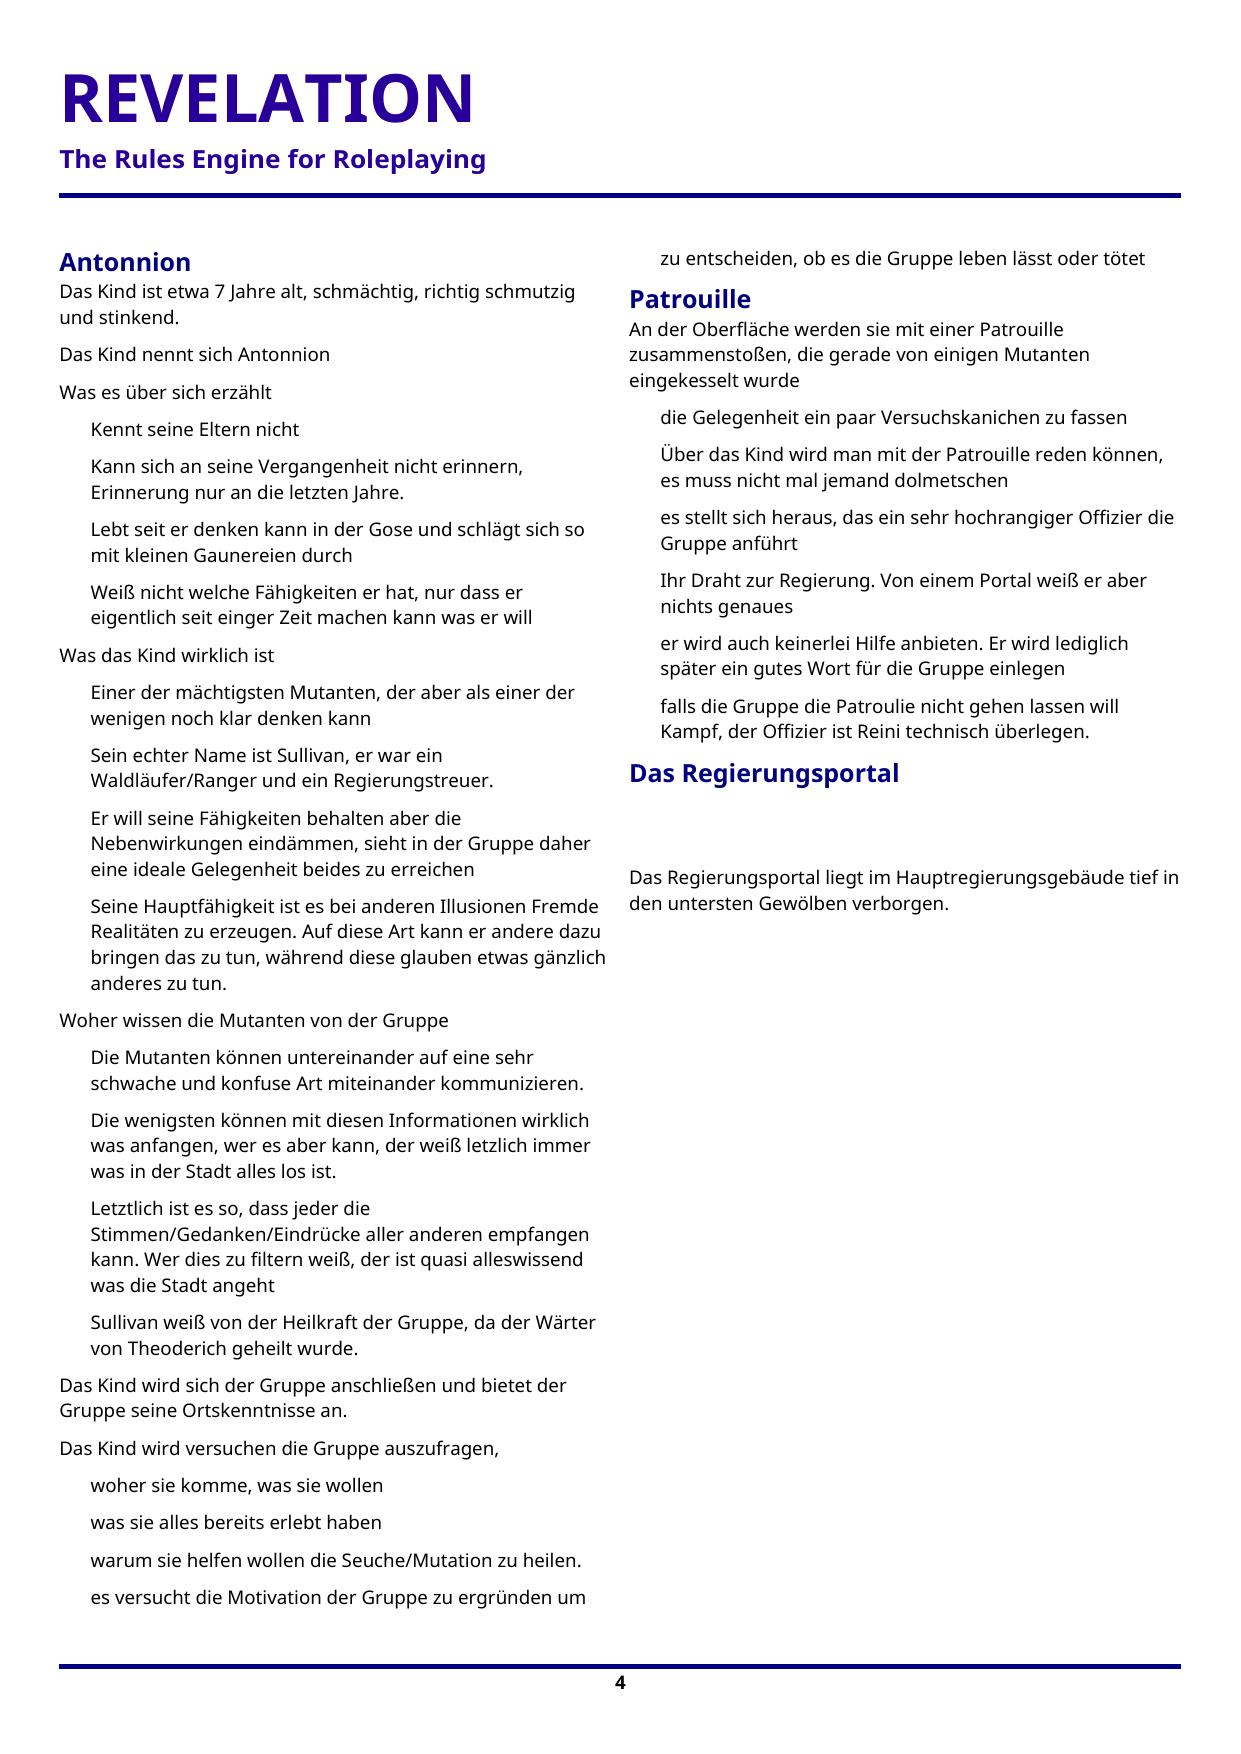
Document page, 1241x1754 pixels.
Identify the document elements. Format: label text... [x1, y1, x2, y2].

text Über das Kind wird man mit der Patrouille reden können, es muss nicht mal jemand dolmetschen [660, 442, 1181, 493]
text Kennt seine Eltern nicht [90, 416, 611, 442]
text Lebt seit er denken kann in der Gose und schlägt sich so mit kleinen Gaunereien durch [90, 516, 611, 567]
text Das Kind wird versuchen die Gruppe auszufragen, [59, 1435, 611, 1461]
text Das Kind ist etwa 7 Jahre alt, schmächtig, richtig schmutzig und stinkend. [59, 279, 611, 330]
text Das Kind nennt sich Antonnion [59, 342, 611, 367]
text Das Regierungsportal liegt im Hauptregierungsgebäude tief in den untersten Gewölben verborgen. [629, 864, 1181, 916]
text Ihr Draht zur Regierung. Von einem Portal weiß er aber nichts genaues [660, 567, 1181, 618]
text zu entscheiden, ob es die Gruppe leben lässt oder tötet [660, 245, 1181, 270]
subtitle Antonnion [59, 245, 611, 279]
text Was das Kind wirklich ist [59, 642, 611, 667]
text Die wenigsten können mit diesen Informationen wirklich was anfangen, wer es aber kann, der weiß letzlich immer was in der Stadt alles los ist. [90, 1107, 611, 1184]
text Das Kind wird sich der Gruppe anschließen und bietet der Gruppe seine Ortskenntnisse an. [59, 1372, 611, 1423]
text Er will seine Fähigkeiten behalten aber die Nebenwirkungen eindämmen, sieht in der Gruppe daher eine ideale Gelegenheit beides zu erreichen [90, 805, 611, 881]
text es versucht die Motivation der Gruppe zu ergründen um [90, 1584, 611, 1610]
text es stellt sich heraus, das ein sehr hochrangiger Offizier die Gruppe anführt [660, 504, 1181, 556]
subtitle Patrouille [629, 282, 1181, 316]
text warum sie helfen wollen die Seuche/Mutation zu heilen. [90, 1547, 611, 1572]
text er wird auch keinerlei Hilfe anbieten. Er wird lediglich später ein gutes Wort für die Gruppe einlegen [660, 630, 1181, 681]
text Letztlich ist es so, dass jeder die Stimmen/Gedanken/Eindrücke aller anderen empfangen kann. Wer dies zu filtern weiß, der ist quasi alleswissend was die Stadt angeht [90, 1196, 611, 1298]
text woher sie komme, was sie wollen [90, 1472, 611, 1498]
text falls die Gruppe die Patroulie nicht gehen lassen will Kampf, der Offizier ist Reini technisch überlegen. [660, 693, 1181, 744]
text was sie alles bereits erlebt haben [90, 1509, 611, 1535]
text An der Oberfläche werden sie mit einer Patrouille zusammenstoßen, die gerade von einigen Mutanten eingekesselt wurde [629, 316, 1181, 393]
text Was es über sich erzählt [59, 379, 611, 404]
text Sein echter Name ist Sullivan, er war ein Waldläufer/Ranger und ein Regierungstreuer. [90, 742, 611, 793]
text Sullivan weiß von der Heilkraft der Gruppe, da der Wärter von Theoderich geheilt wurde. [90, 1309, 611, 1360]
text Seine Hauptfähigkeit ist es bei anderen Illusionen Fremde Realitäten zu erzeugen. Auf diese Art kann er andere dazu bringen das zu tun, während diese glauben etwas gänzlich anderes zu tun. [90, 893, 611, 995]
text Weiß nicht welche Fähigkeiten er hat, nur dass er eigentlich seit einger Zeit machen kann was er will [90, 579, 611, 630]
text Woher wissen die Mutanten von der Gruppe [59, 1007, 611, 1033]
text Kann sich an seine Vergangenheit nicht erinnern, Erinnerung nur an die letzten Jahre. [90, 453, 611, 504]
text die Gelegenheit ein paar Versuchskanichen zu fassen [660, 404, 1181, 430]
text Einer der mächtigsten Mutanten, der aber als einer der wenigen noch klar denken kann [90, 679, 611, 730]
subtitle Das Regierungsportal [629, 756, 1181, 790]
text Die Mutanten können untereinander auf eine sehr schwache und konfuse Art miteinander kommunizieren. [90, 1044, 611, 1095]
